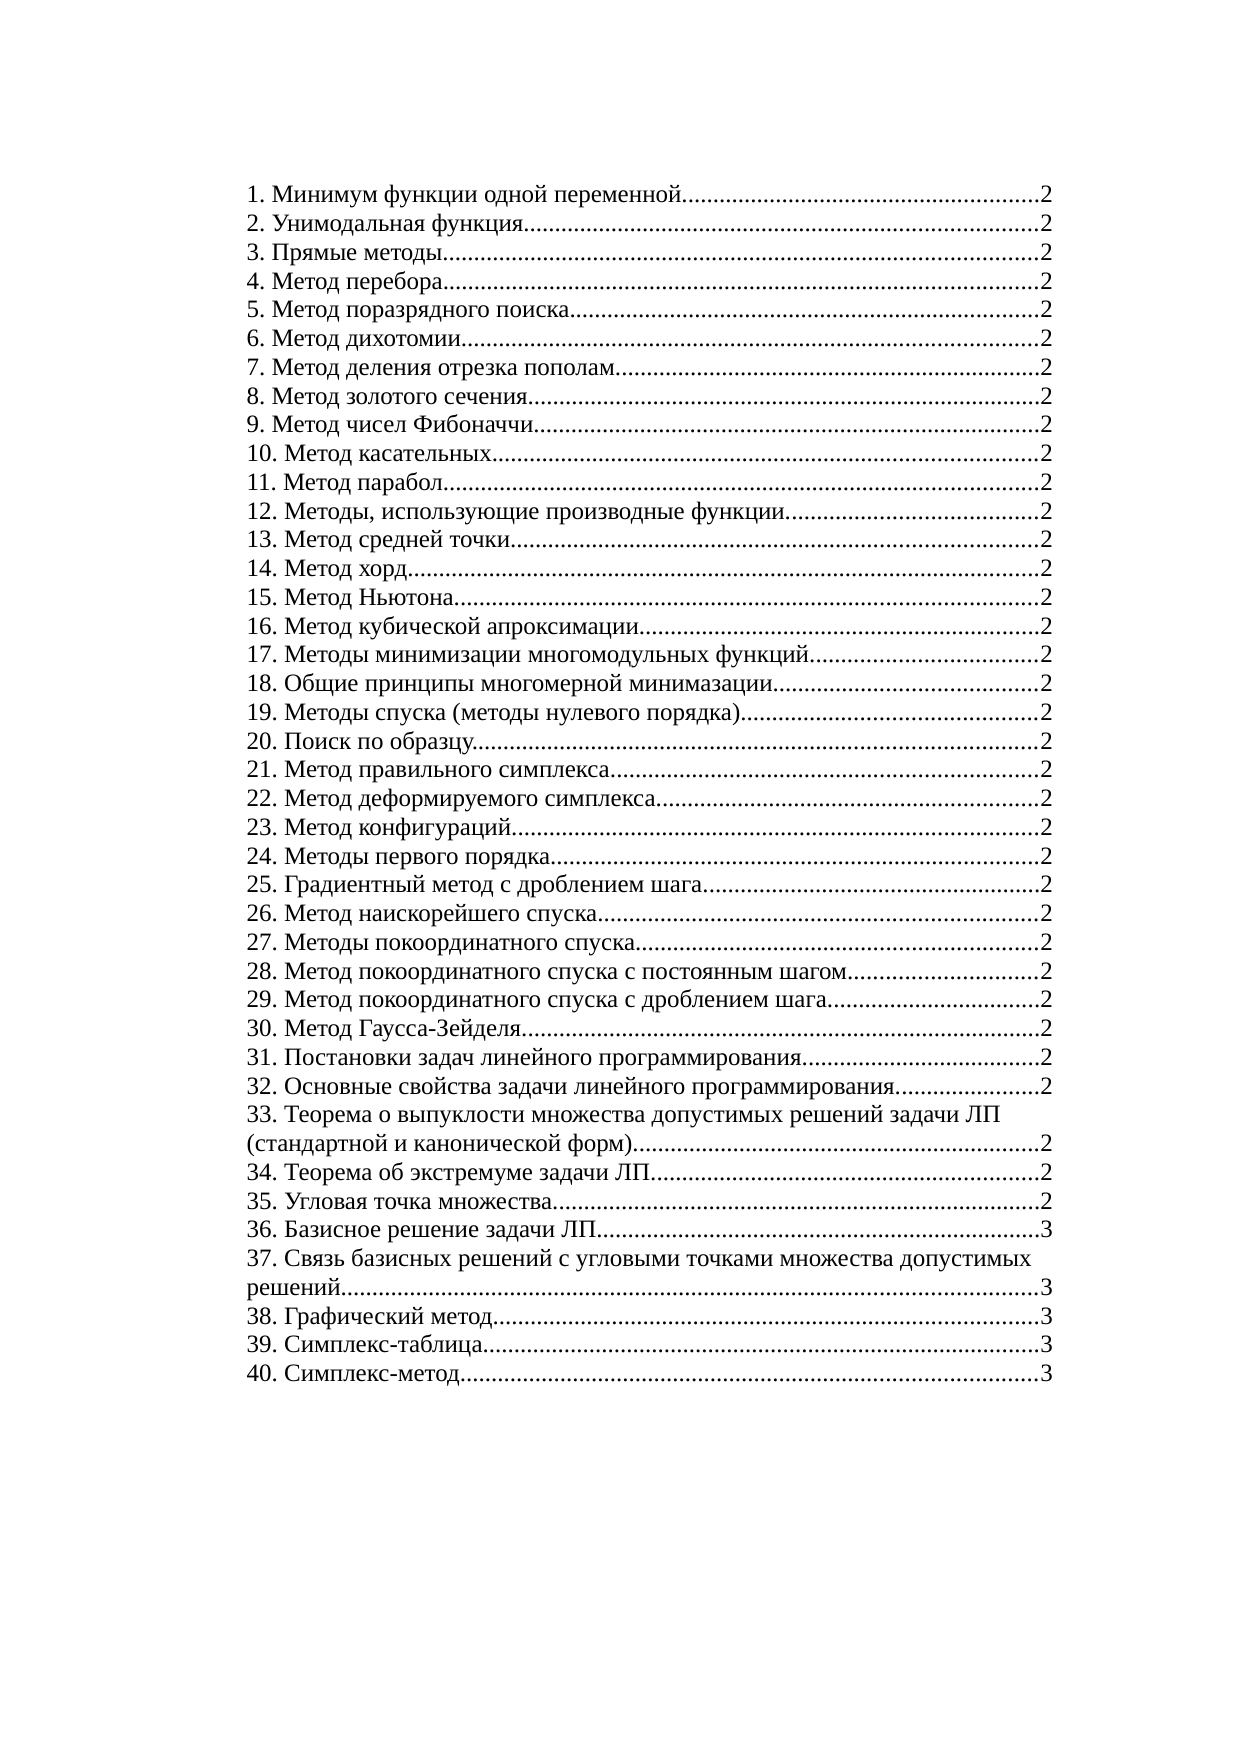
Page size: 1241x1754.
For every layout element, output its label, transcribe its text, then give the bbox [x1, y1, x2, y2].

text 7. Метод деления отрезка пополам. 2 [246, 352, 1053, 381]
text 18. Общие принципы многомерной минимазации. 2 [246, 668, 1053, 697]
text 5. Метод поразрядного поиска. 2 [246, 294, 1053, 323]
text 10. Метод касательных. 2 [246, 438, 1053, 467]
text 36. Базисное решение задачи ЛП. 3 [246, 1214, 1053, 1243]
text 9. Метод чисел Фибоначчи. 2 [246, 409, 1053, 438]
text 37. Связь базисных решений с угловыми точками множества допустимых решений. 3 [246, 1243, 1053, 1301]
text 1. Минимум функции одной переменной. 2 [246, 179, 1053, 208]
text 29. Метод покоординатного спуска с дроблением шага. 2 [246, 984, 1053, 1013]
text 13. Метод средней точки. 2 [246, 524, 1053, 553]
text 30. Метод Гаусса-Зейделя. 2 [246, 1013, 1053, 1042]
text 21. Метод правильного симплекса. 2 [246, 754, 1053, 783]
text 22. Метод деформируемого симплекса. 2 [246, 783, 1053, 812]
text 39. Симплекс-таблица. 3 [246, 1329, 1053, 1358]
text 32. Основные свойства задачи линейного программирования. 2 [246, 1071, 1053, 1099]
text 40. Симплекс-метод. 3 [246, 1358, 1053, 1387]
text 14. Метод хорд. 2 [246, 553, 1053, 582]
text 20. Поиск по образцу. 2 [246, 726, 1053, 754]
text 15. Метод Ньютона. 2 [246, 582, 1053, 611]
text 33. Теорема о выпуклости множества допустимых решений задачи ЛП (стандартной и канонической форм). 2 [246, 1099, 1053, 1157]
text 3. Прямые методы. 2 [246, 237, 1053, 266]
text 17. Методы минимизации многомодульных функций. 2 [246, 639, 1053, 668]
text 4. Метод перебора. 2 [246, 266, 1053, 294]
text 28. Метод покоординатного спуска с постоянным шагом. 2 [246, 956, 1053, 984]
text 6. Метод дихотомии. 2 [246, 323, 1053, 352]
text 11. Метод парабол. 2 [246, 467, 1053, 496]
text 12. Методы, использующие производные функции. 2 [246, 496, 1053, 524]
text 19. Методы спуска (методы нулевого порядка). 2 [246, 697, 1053, 726]
text 26. Метод наискорейшего спуска. 2 [246, 898, 1053, 927]
text 23. Метод конфигураций. 2 [246, 812, 1053, 841]
text 35. Угловая точка множества. 2 [246, 1186, 1053, 1214]
text 25. Градиентный метод с дроблением шага. 2 [246, 869, 1053, 898]
text 2. Унимодальная функция. 2 [246, 208, 1053, 237]
text 34. Теорема об экстремуме задачи ЛП. 2 [246, 1157, 1053, 1186]
text 8. Метод золотого сечения. 2 [246, 381, 1053, 409]
text 24. Методы первого порядка. 2 [246, 841, 1053, 869]
text 27. Методы покоординатного спуска. 2 [246, 927, 1053, 956]
text 16. Метод кубической апроксимации. 2 [246, 611, 1053, 639]
text 38. Графический метод. 3 [246, 1301, 1053, 1329]
text 31. Постановки задач линейного программирования. 2 [246, 1042, 1053, 1071]
